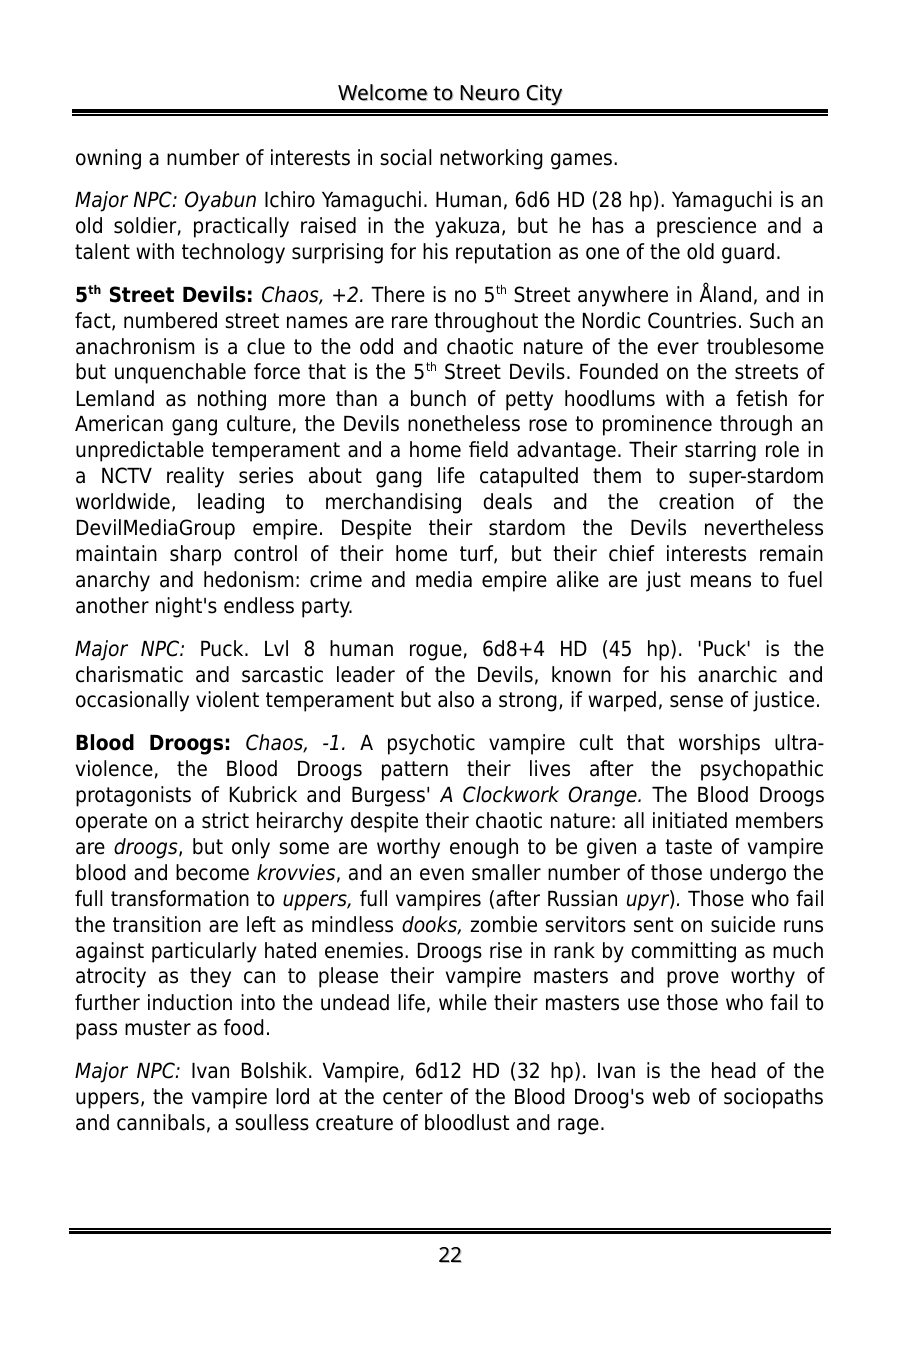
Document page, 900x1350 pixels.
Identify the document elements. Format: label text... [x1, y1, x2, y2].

text Major NPC: Puck. Lvl 8 human rogue, 6d8+4 HD (45 hp). 'Puck' is the charismatic and sarcastic leader of the Devils, known for his anarchic and occasionally violent temperament but also a strong, if warped, sense of justice. [75, 637, 825, 713]
text Blood Droogs: Chaos, -1. A psychotic vampire cult that worships ultra-violence, the Blood Droogs pattern their lives after the psychopathic protagonists of Kubrick and Burgess' A Clockwork Orange. The Blood Droogs operate on a strict heirarchy despite their chaotic nature: all initiated members are droogs, but only some are worthy enough to be given a taste of vampire blood and become krovvies, and an even smaller number of those undergo the full transformation to uppers, full vampires (after Russian upyr). Those who fail the transition are left as mindless dooks, zombie servitors sent on suicide runs against particularly hated enemies. Droogs rise in rank by committing as much atrocity as they can to please their vampire masters and prove worthy of further induction into the undead life, while their masters use those who fail to pass muster as food. [75, 731, 825, 1041]
text owning a number of interests in social networking games. [75, 146, 825, 170]
text Major NPC: Oyabun Ichiro Yamaguchi. Human, 6d6 HD (28 hp). Yamaguchi is an old soldier, practically raised in the yakuza, but he has a prescience and a talent with technology surprising for his reputation as one of the old guard. [75, 188, 825, 264]
text 5th Street Devils: Chaos, +2. There is no 5th Street anywhere in Åland, and in fact, numbered street names are rare throughout the Nordic Countries. Such an anachronism is a clue to the odd and chaotic nature of the ever troublesome but unquenchable force that is the 5th Street Devils. Founded on the streets of Lemland as nothing more than a bunch of petty hoodlums with a fetish for American gang culture, the Devils nonetheless rose to prominence through an unpredictable temperament and a home field advantage. Their starring role in a NCTV reality series about gang life catapulted them to super-stardom worldwide, leading to merchandising deals and the creation of the DevilMediaGroup empire. Despite their stardom the Devils nevertheless maintain sharp control of their home turf, but their chief interests remain anarchy and hedonism: crime and media empire alike are just means to fuel another night's endless party. [75, 283, 825, 618]
text Major NPC: Ivan Bolshik. Vampire, 6d12 HD (32 hp). Ivan is the head of the uppers, the vampire lord at the center of the Blood Droog's web of sociopaths and cannibals, a soulless creature of bloodlust and rage. [75, 1059, 825, 1135]
